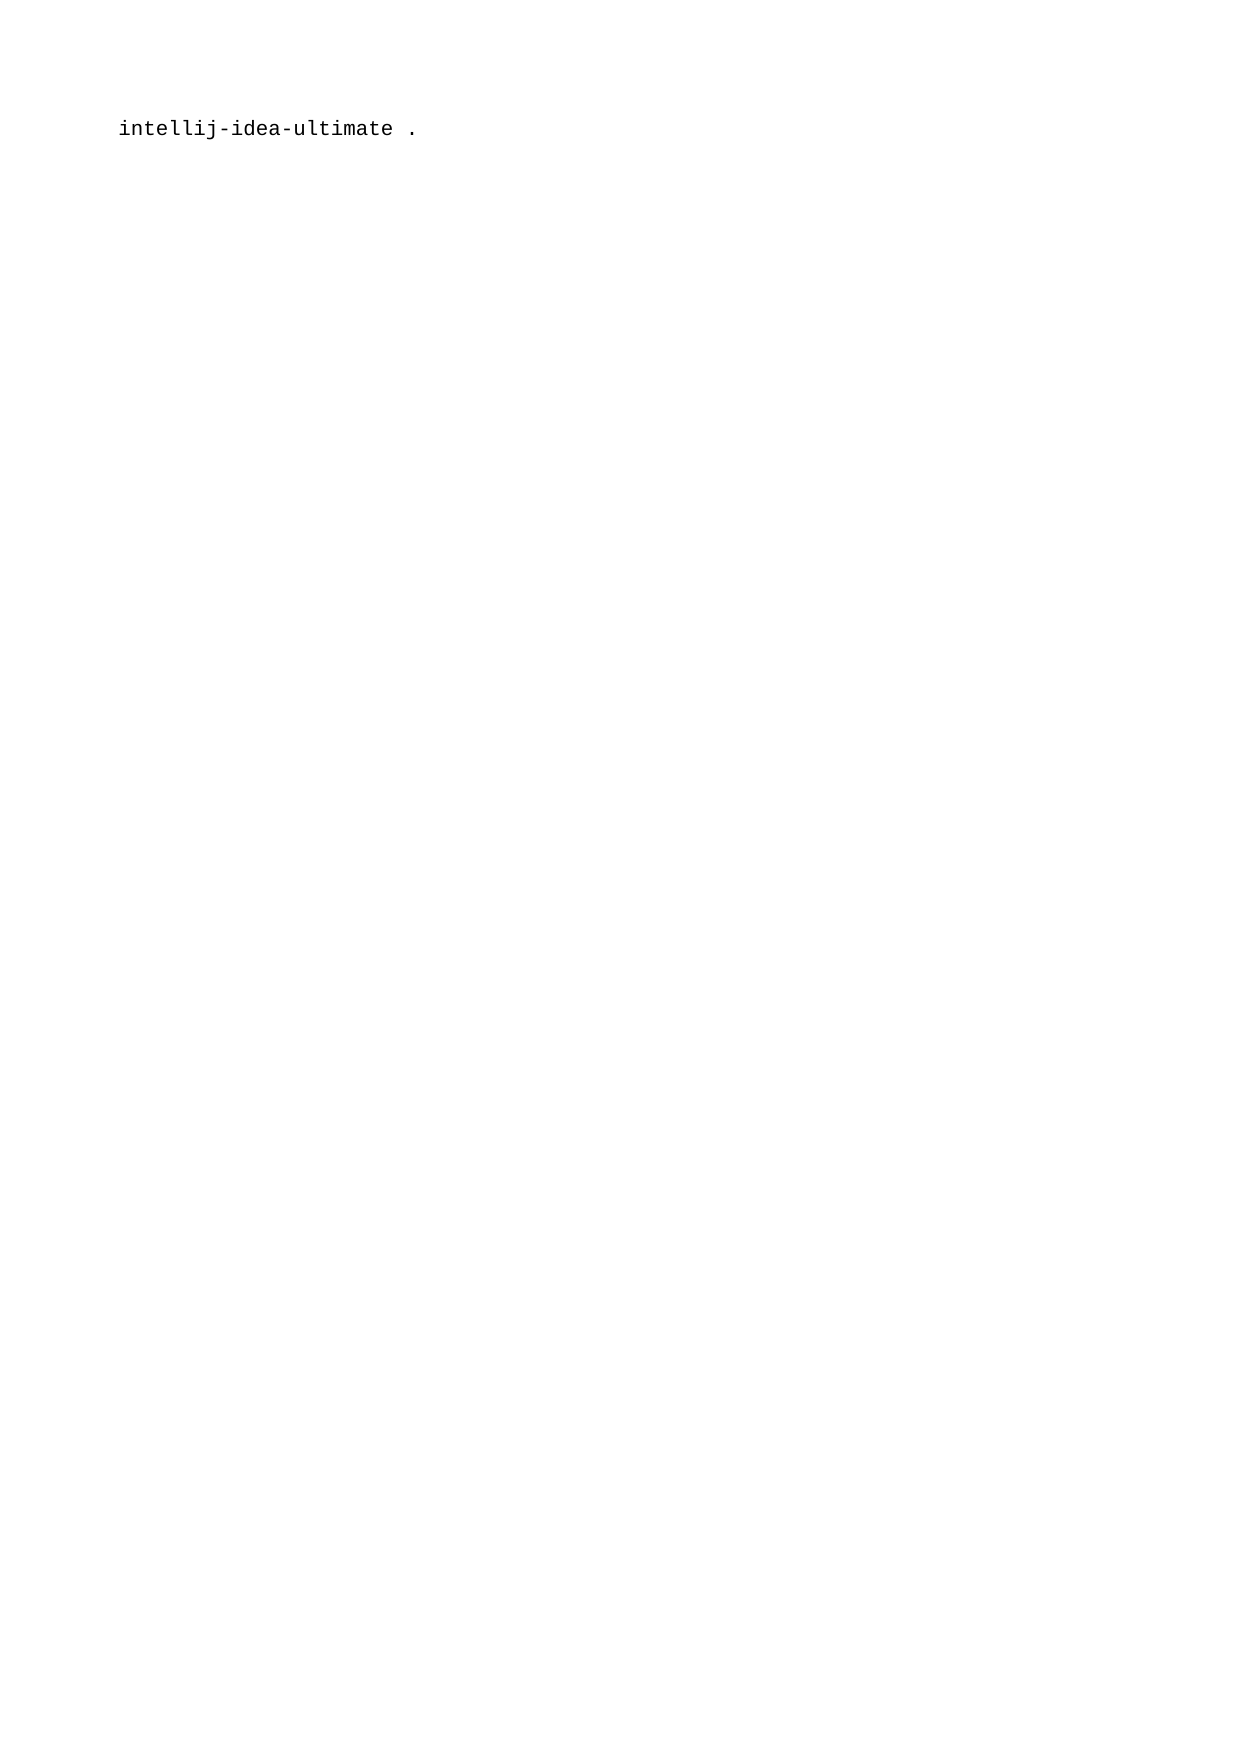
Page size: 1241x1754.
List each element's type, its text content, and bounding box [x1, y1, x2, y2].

text intellij-idea-ultimate . [118, 118, 1122, 142]
